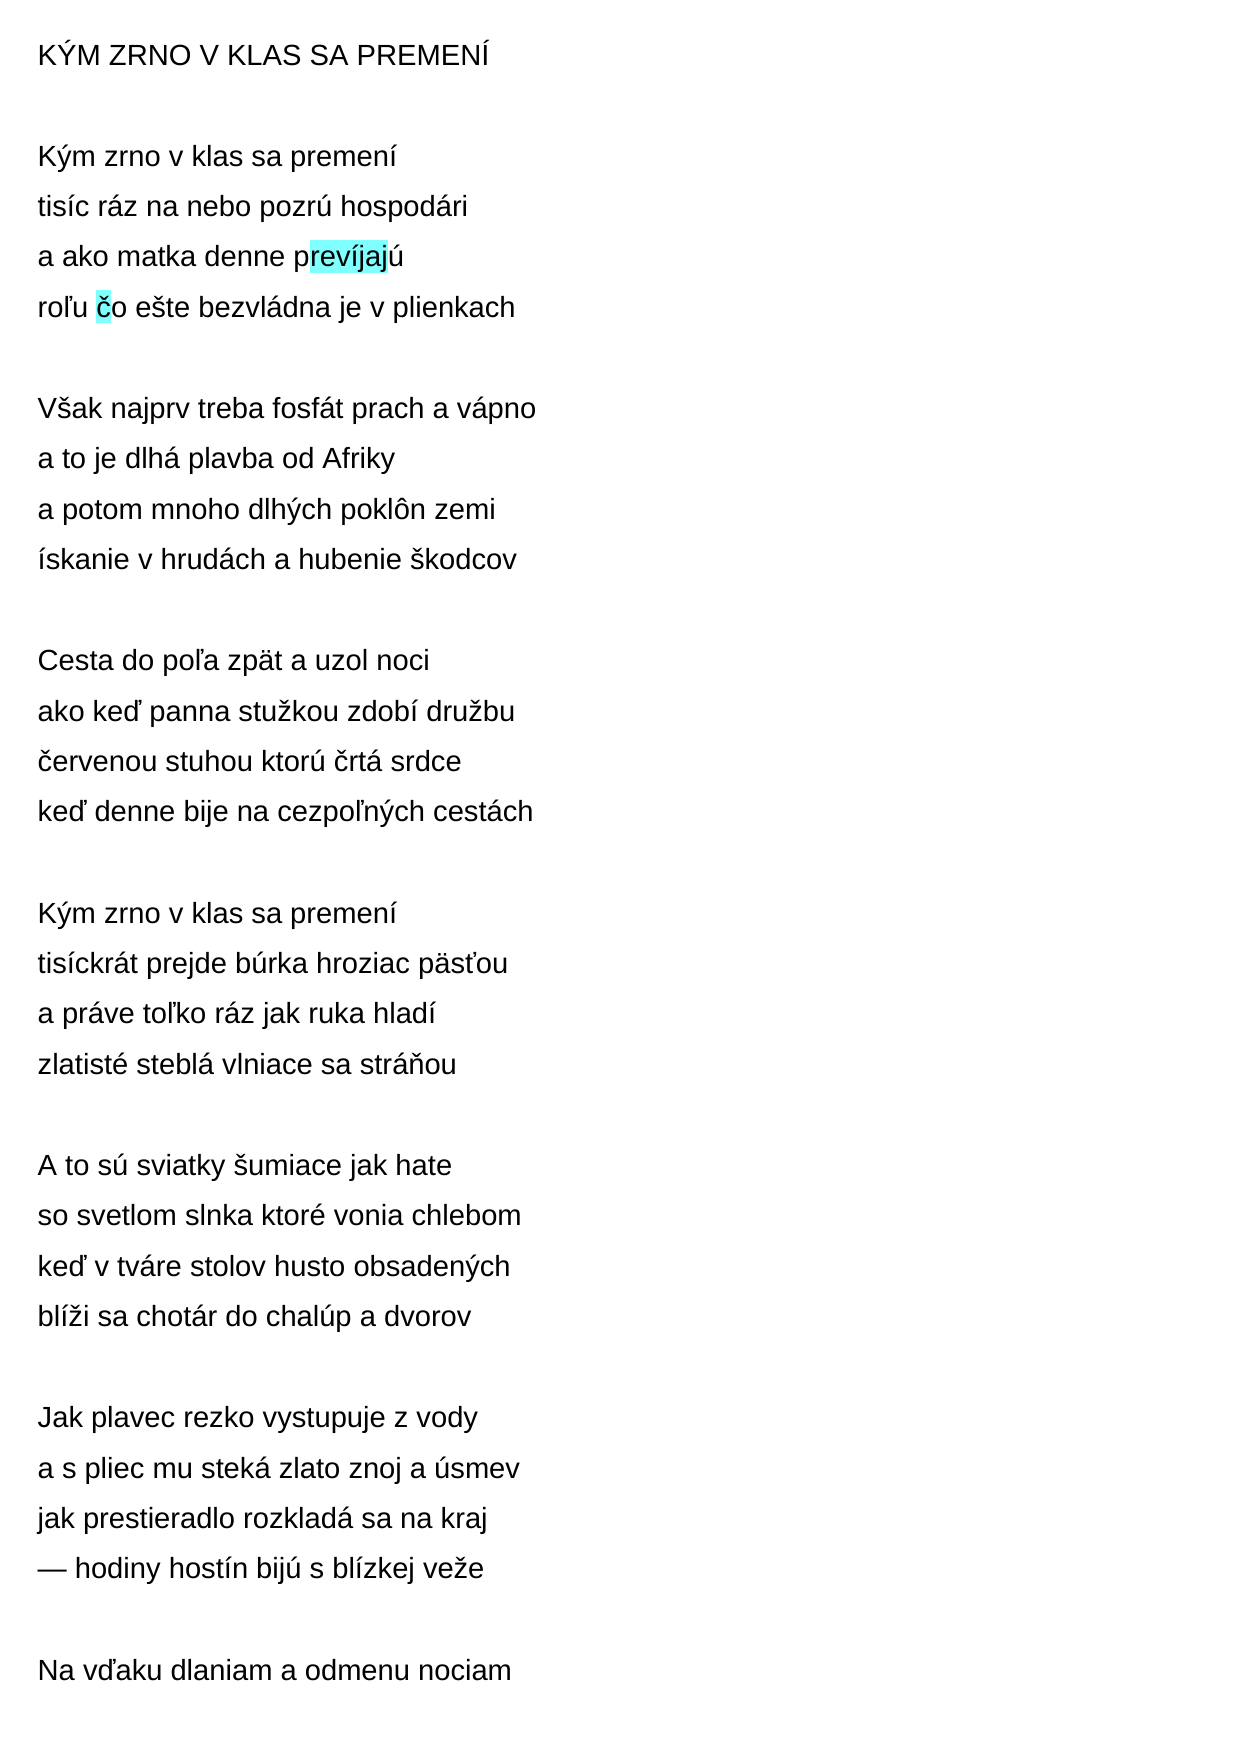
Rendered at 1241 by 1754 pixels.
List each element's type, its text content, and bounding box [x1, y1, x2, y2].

text a potom mnoho dlhých poklôn zemi [37, 492, 1130, 525]
text — hodiny hostín bijú s blízkej veže [37, 1551, 1130, 1585]
text a ako matka denne prevíjajú [37, 239, 1130, 273]
text Kým zrno v klas sa premení [37, 896, 1130, 929]
text a práve toľko ráz jak ruka hladí [37, 996, 1130, 1030]
text tisíc ráz na nebo pozrú hospodári [37, 189, 1130, 223]
text Na vďaku dlaniam a odmenu nociam [37, 1653, 1130, 1686]
text jak prestieradlo rozkladá sa na kraj [37, 1501, 1130, 1534]
text Jak plavec rezko vystupuje z vody [37, 1400, 1130, 1434]
text so svetlom slnka ktoré vonia chlebom [37, 1198, 1130, 1232]
text zlatisté steblá vlniace sa stráňou [37, 1047, 1130, 1080]
text ískanie v hrudách a hubenie škodcov [37, 542, 1130, 576]
text keď v tváre stolov husto obsadených [37, 1249, 1130, 1282]
text keď denne bije na cezpoľných cestách [37, 794, 1130, 828]
text a s pliec mu steká zlato znoj a úsmev [37, 1451, 1130, 1484]
text KÝM ZRNO V KLAS SA PREMENÍ [37, 37, 1130, 71]
text ako keď panna stužkou zdobí družbu [37, 694, 1130, 727]
text Však najprv treba fosfát prach a vápno [37, 391, 1130, 425]
text červenou stuhou ktorú črtá srdce [37, 744, 1130, 778]
text A to sú sviatky šumiace jak hate [37, 1148, 1130, 1182]
text Kým zrno v klas sa premení [37, 139, 1130, 172]
text Cesta do poľa zpät a uzol noci [37, 643, 1130, 677]
text a to je dlhá plavba od Afriky [37, 441, 1130, 475]
text tisíckrát prejde búrka hroziac päsťou [37, 946, 1130, 979]
text roľu čo ešte bezvládna je v plienkach [37, 290, 1130, 323]
text blíži sa chotár do chalúp a dvorov [37, 1299, 1130, 1332]
